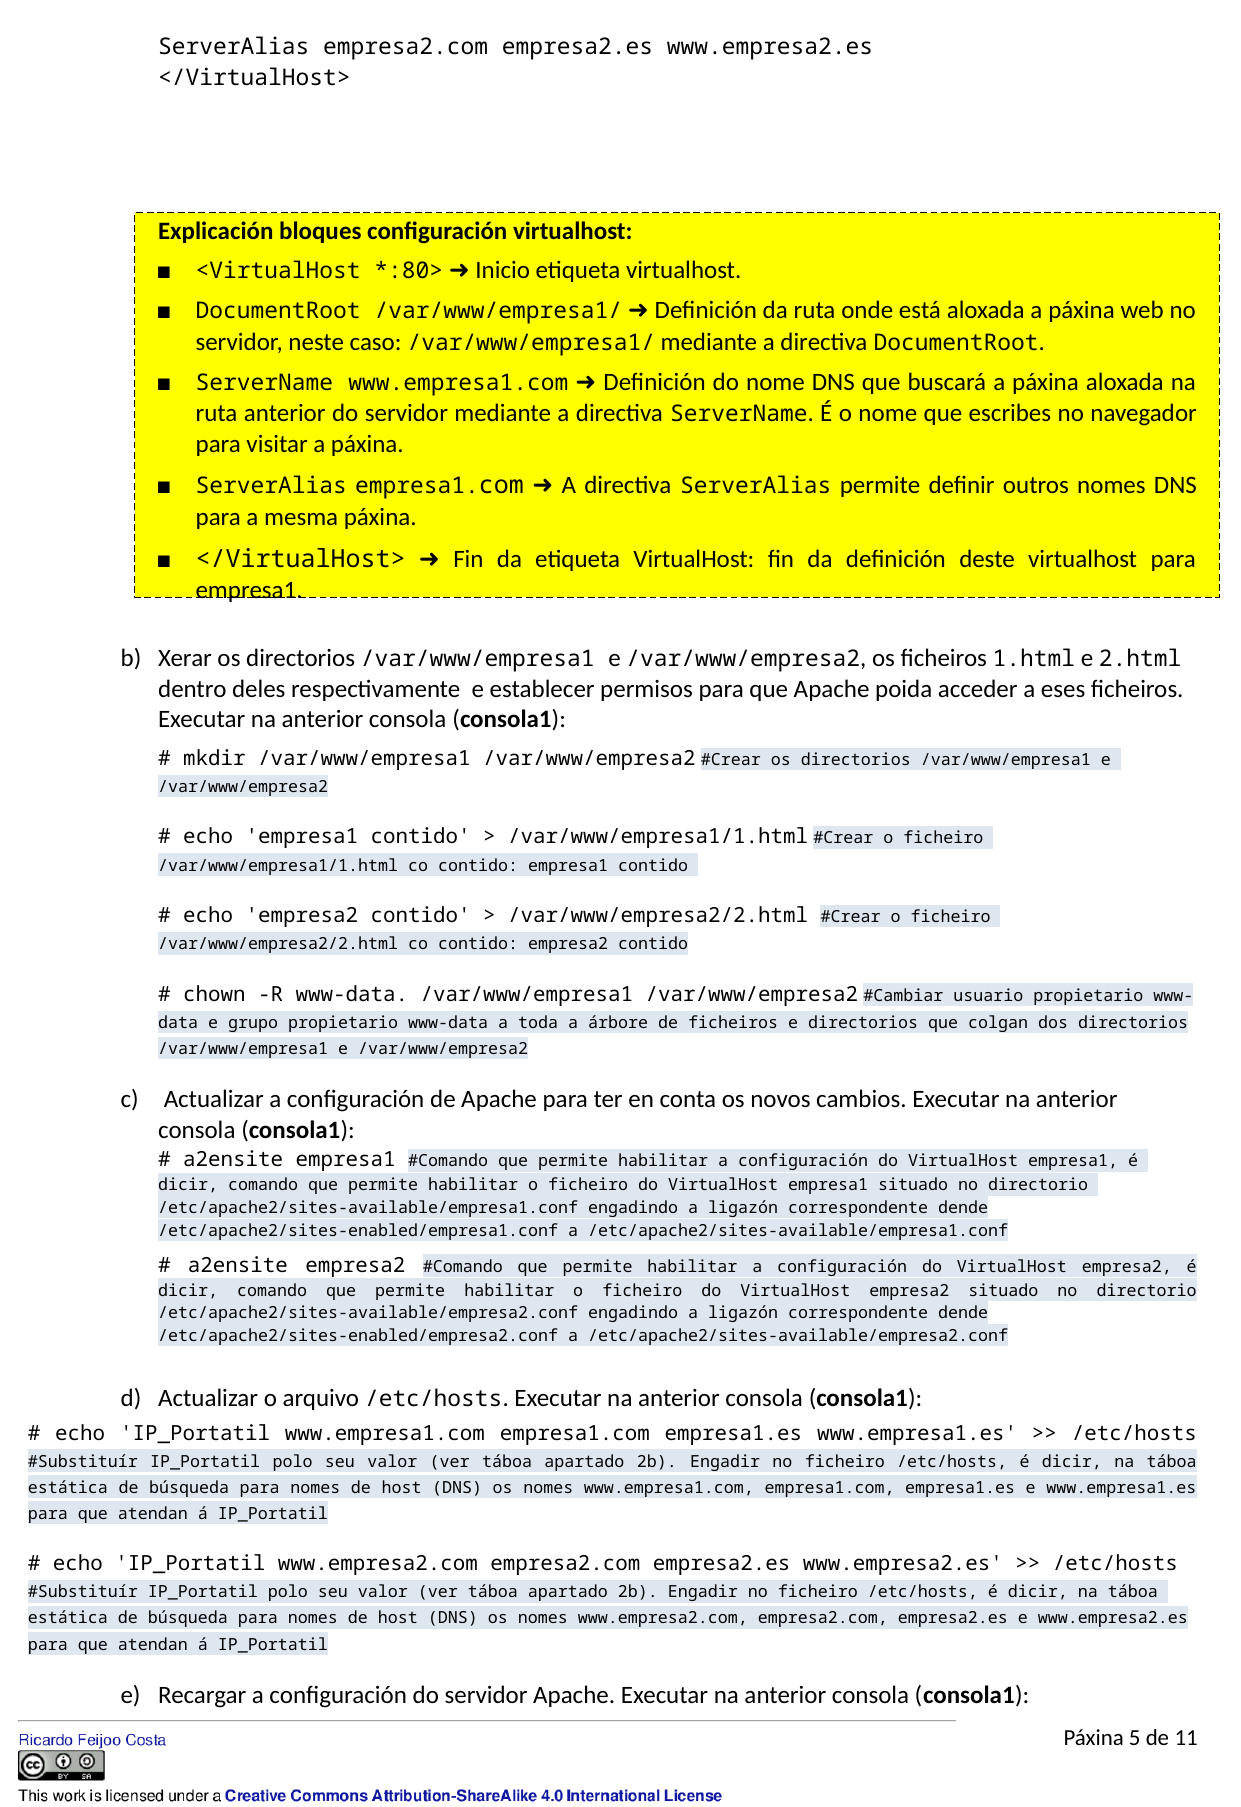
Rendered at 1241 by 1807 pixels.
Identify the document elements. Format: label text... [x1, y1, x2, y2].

list ServerName www.empresa1.com ➜ Definición do nome DNS que buscará a páxina aloxada na ruta anterior do servidor mediante a directiva ServerName. É o nome que escribes no navegador para visitar a páxina. [158, 365, 1197, 458]
list # a2ensite empresa2 #Comando que permite habilitar a configuración do VirtualHost empresa2, é dicir, comando que permite habilitar o ficheiro do VirtualHost empresa2 situado no directorio /etc/apache2/sites-available/empresa2.conf engadindo a ligazón correspondente dende [120, 1250, 1197, 1324]
list # echo 'empresa1 contido' > /var/www/empresa1/1.html #Crear o ficheiro /var/www/empresa1/1.html co contido: empresa1 contido [120, 822, 1197, 876]
list # echo 'IP_Portatil www.empresa2.com empresa2.com empresa2.es www.empresa2.es' >> /etc/hosts #Substituír IP_Portatil polo seu valor (ver táboa apartado 2b). Engadir no ficheiro /etc/hosts, é dicir, na táboa estática de búsqueda para nomes de host (DNS) os nomes www.empresa2.com, empresa2.com, empresa2.es e www.empresa2.es para que atendan á IP_Portatil [28, 1548, 1197, 1655]
list </VirtualHost> ➜ Fin da etiqueta VirtualHost: fin da definición deste virtualhost para empresa1. [158, 541, 1197, 633]
list ServerAlias empresa2.com empresa2.es www.empresa2.es </VirtualHost> [120, 30, 1197, 92]
list ServerAlias empresa1.com ➜ A directiva ServerAlias permite definir outros nomes DNS para a mesma páxina. [158, 467, 1197, 532]
list Recargar a configuración do servidor Apache. Executar na anterior consola (consola1): [120, 1679, 1197, 1709]
list DocumentRoot /var/www/empresa1/ ➜ Definición da ruta onde está aloxada a páxina web no servidor, neste caso: /var/www/empresa1/ mediante a directiva DocumentRoot. [158, 294, 1197, 357]
list /etc/apache2/sites-enabled/empresa2.conf a /etc/apache2/sites-available/empresa2.conf [120, 1324, 1197, 1346]
list Actualizar o arquivo /etc/hosts. Executar na anterior consola (consola1): [120, 1382, 1197, 1413]
picture [8, 1715, 957, 1806]
list /etc/apache2/sites-enabled/empresa1.conf a /etc/apache2/sites-available/empresa1.conf [120, 1218, 1197, 1241]
list <VirtualHost *:80> ➜ Inicio etiqueta virtualhost. [158, 254, 1197, 285]
list Actualizar a configuración de Apache para ter en conta os novos cambios. Executar na anterior consola (consola1): # a2ensite empresa1 #Comando que permite habilitar a configuración do VirtualHost empresa1, é dicir, comando que permite habilitar o ficheiro do VirtualHost empresa1 situado no directorio /etc/apache2/sites-available/empresa1.conf engadindo a ligazón correspondente dende [120, 1083, 1197, 1218]
list # mkdir /var/www/empresa1 /var/www/empresa2 #Crear os directorios /var/www/empresa1 e /var/www/empresa2 [120, 743, 1197, 797]
list # echo 'IP_Portatil www.empresa1.com empresa1.com empresa1.es www.empresa1.es' >> /etc/hosts #Substituír IP_Portatil polo seu valor (ver táboa apartado 2b). Engadir no ficheiro /etc/hosts, é dicir, na táboa estática de búsqueda para nomes de host (DNS) os nomes www.empresa1.com, empresa1.com, empresa1.es e www.empresa1.es para que atendan á IP_Portatil [28, 1418, 1197, 1524]
list Xerar os directorios /var/www/empresa1 e /var/www/empresa2, os ficheiros 1.html e 2.html dentro deles respectivamente e establecer permisos para que Apache poida acceder a eses ficheiros. Executar na anterior consola (consola1): [120, 642, 1197, 734]
list # echo 'empresa2 contido' > /var/www/empresa2/2.html #Crear o ficheiro /var/www/empresa2/2.html co contido: empresa2 contido [120, 900, 1197, 955]
list Explicación bloques configuración virtualhost: [120, 215, 1197, 245]
list # chown -R www-data. /var/www/empresa1 /var/www/empresa2 #Cambiar usuario propietario www-data e grupo propietario www-data a toda a árbore de ficheiros e directorios que colgan dos directorios /var/www/empresa1 e /var/www/empresa2 [120, 979, 1197, 1059]
